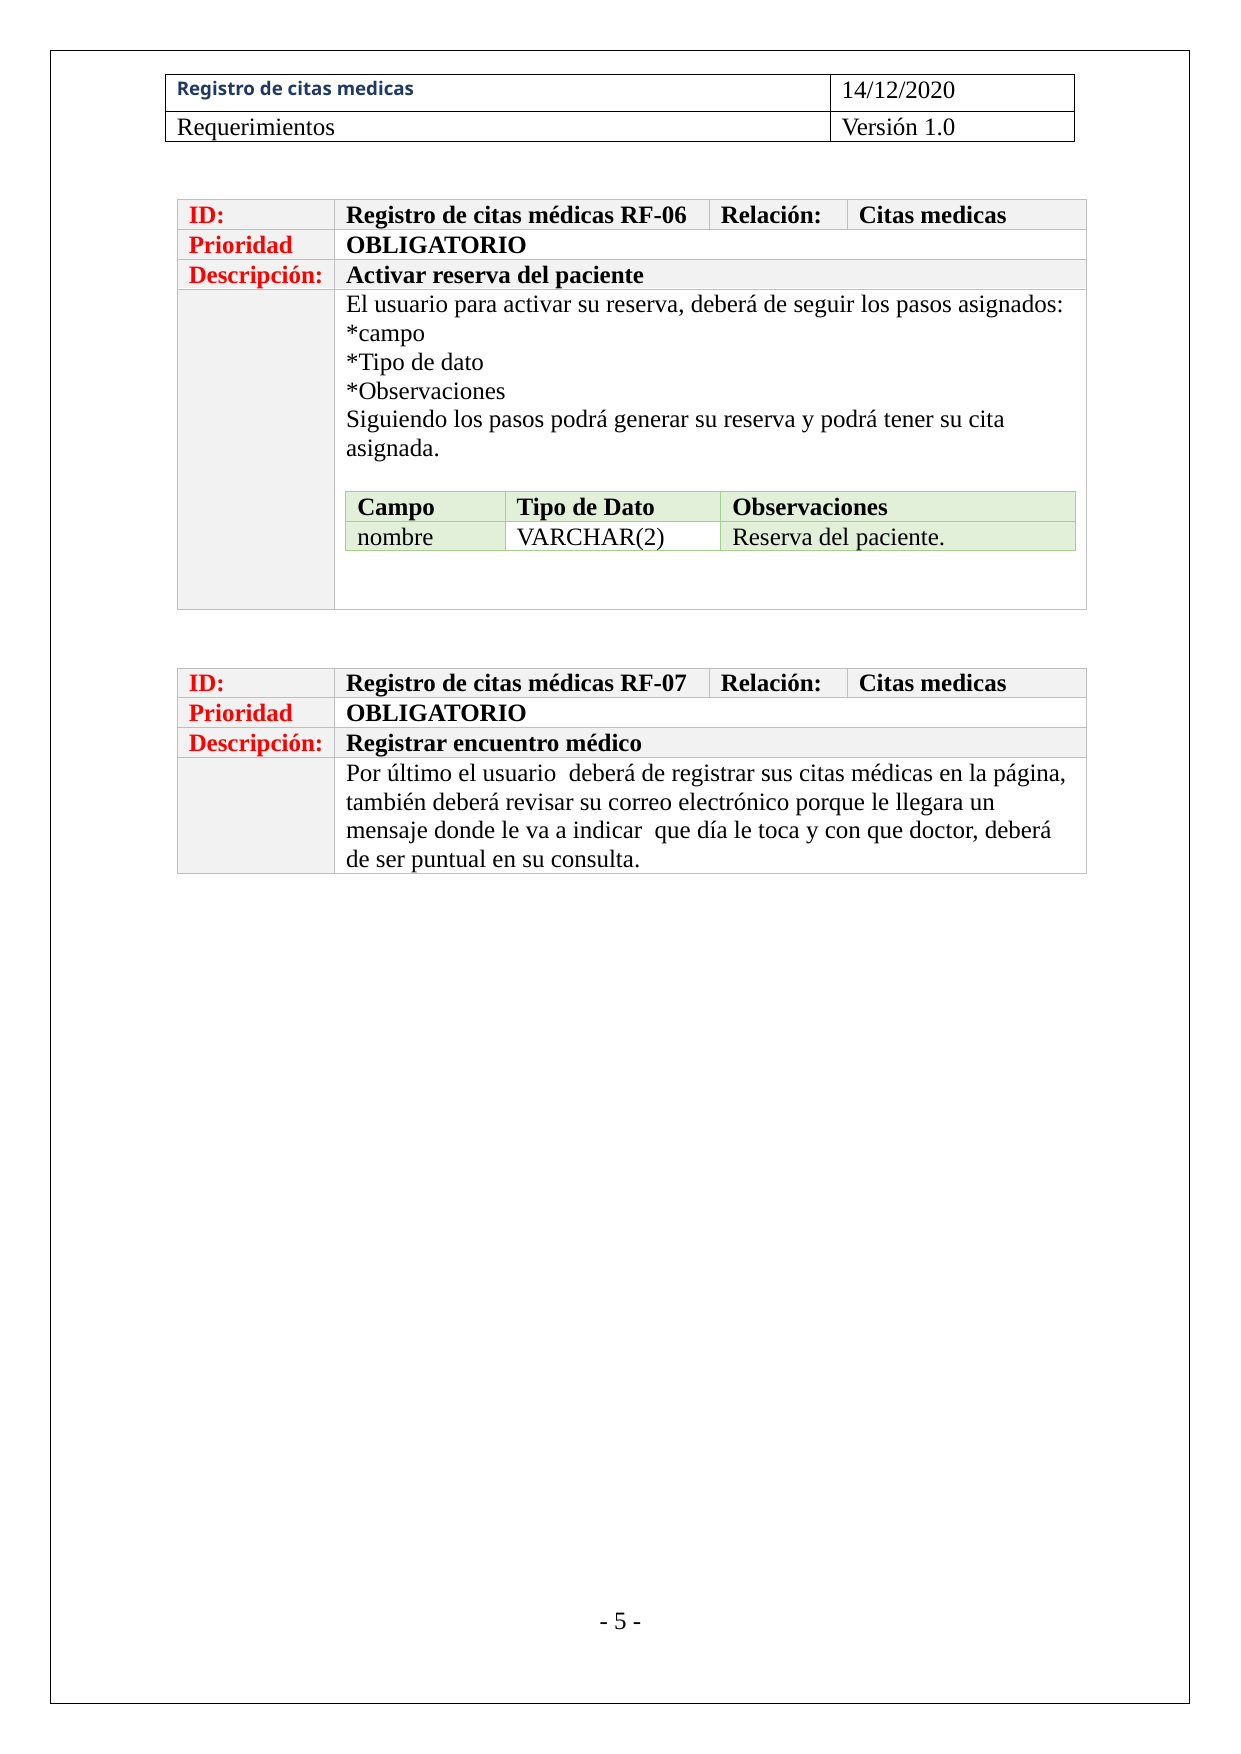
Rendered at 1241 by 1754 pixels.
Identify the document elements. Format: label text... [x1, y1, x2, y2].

table_cell [178, 758, 334, 873]
table_header Registro de citas médicas RF-06 [335, 200, 709, 229]
table_header Tipo de Dato [506, 492, 720, 521]
table_cell Por último el usuario deberá de registrar sus citas médicas en la página, también deberá revisar su correo electrónico porque le llegara un mensaje donde le va a indicar que día le toca y con que doctor, deberá de ser puntual en su consulta. [335, 758, 1086, 873]
table_cell nombre [346, 522, 505, 550]
table_header Relación: [710, 200, 847, 229]
table_header ID: [178, 669, 334, 697]
table_cell Descripción: [178, 260, 334, 288]
table_cell Registrar encuentro médico [335, 728, 1086, 757]
table_cell El usuario para activar su reserva, deberá de seguir los pasos asignados: *campo *Tipo de dato *Observaciones Siguiendo los pasos podrá generar su reserva y podrá tener su cita asignada. [335, 290, 1086, 609]
table_header Citas medicas [848, 669, 1086, 697]
table_header Observaciones [721, 492, 1075, 521]
table_cell Prioridad [178, 230, 334, 259]
table_header Citas medicas [848, 200, 1086, 229]
table_header Registro de citas médicas RF-07 [335, 669, 709, 697]
table_cell VARCHAR(2) [506, 522, 720, 550]
table_cell Descripción: [178, 728, 334, 757]
table_cell [178, 290, 334, 609]
table_cell OBLIGATORIO [335, 698, 1086, 727]
table_cell Activar reserva del paciente [335, 260, 1086, 288]
table_header Relación: [710, 669, 847, 697]
table_cell Prioridad [178, 698, 334, 727]
table_cell Reserva del paciente. [721, 522, 1075, 550]
table_cell OBLIGATORIO [335, 230, 1086, 259]
table_header ID: [178, 200, 334, 229]
table_header Campo [346, 492, 505, 521]
